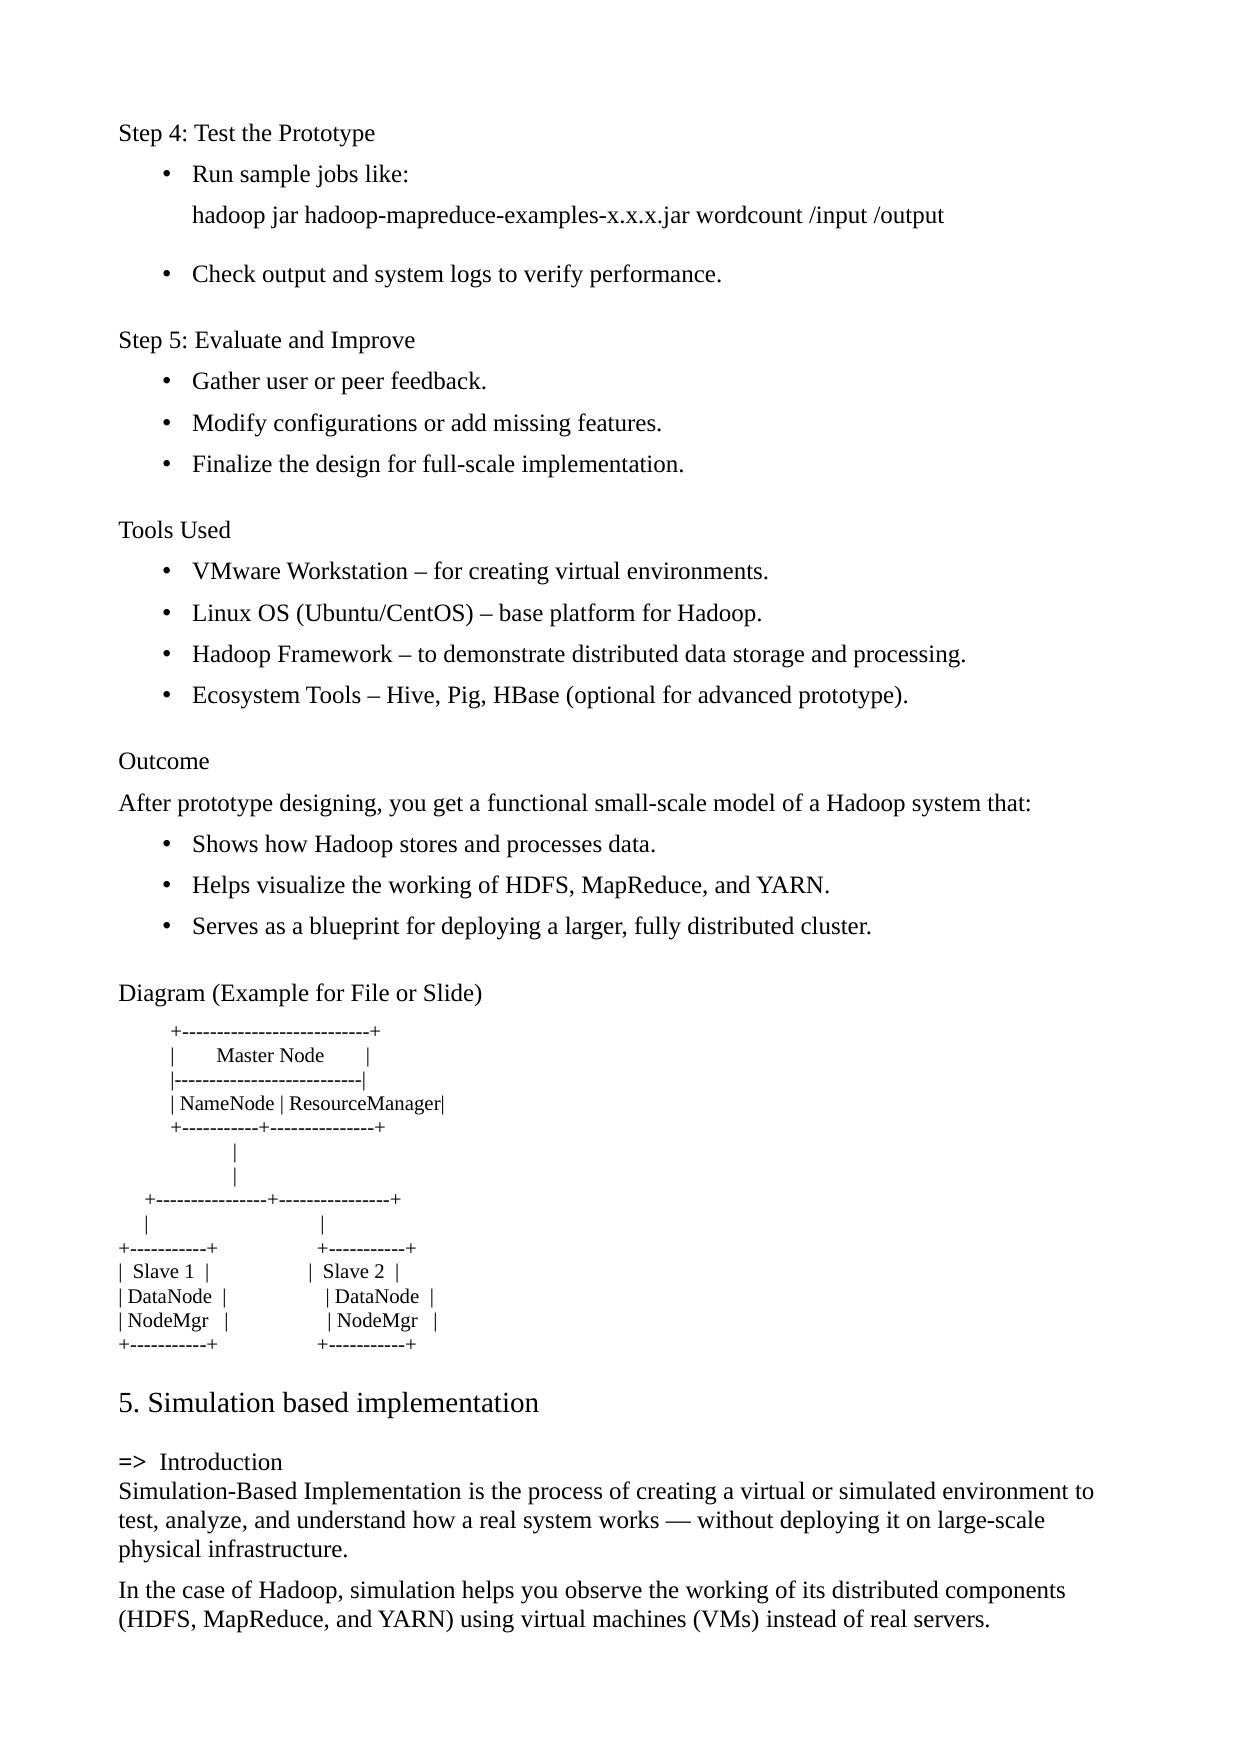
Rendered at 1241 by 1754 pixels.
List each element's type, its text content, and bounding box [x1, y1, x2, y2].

subtitle Outcome [118, 746, 1122, 775]
text +---------------------------+ [118, 1019, 1122, 1043]
text => Introduction [118, 1447, 1122, 1476]
text 5. Simulation based implementation [118, 1385, 1122, 1419]
text +-----------+ +-----------+ [118, 1332, 1122, 1356]
list VMware Workstation – for creating virtual environments. [162, 556, 1122, 585]
list hadoop jar hadoop-mapreduce-examples-x.x.x.jar wordcount /input /output [162, 201, 1122, 229]
list Gather user or peer feedback. [162, 366, 1122, 395]
text | Master Node | [118, 1043, 1122, 1067]
list Hadoop Framework – to demonstrate distributed data storage and processing. [162, 639, 1122, 668]
subtitle Step 5: Evaluate and Improve [118, 325, 1122, 354]
list Check output and system logs to verify performance. [162, 259, 1122, 288]
text | Slave 1 | | Slave 2 | [118, 1259, 1122, 1283]
list Finalize the design for full-scale implementation. [162, 449, 1122, 478]
text | [118, 1163, 1122, 1187]
text | NodeMgr | | NodeMgr | [118, 1308, 1122, 1332]
list Serves as a blueprint for deploying a larger, fully distributed cluster. [162, 911, 1122, 940]
text | [118, 1139, 1122, 1163]
text After prototype designing, you get a functional small-scale model of a Hadoop system that: [118, 788, 1122, 816]
list Helps visualize the working of HDFS, MapReduce, and YARN. [162, 870, 1122, 899]
list Shows how Hadoop stores and processes data. [162, 829, 1122, 858]
text +-----------+ +-----------+ [118, 1235, 1122, 1259]
text | | [118, 1211, 1122, 1235]
text +-----------+---------------+ [118, 1115, 1122, 1139]
list Linux OS (Ubuntu/CentOS) – base platform for Hadoop. [162, 598, 1122, 626]
subtitle Tools Used [118, 515, 1122, 544]
list Run sample jobs like: [162, 159, 1122, 188]
list Modify configurations or add missing features. [162, 408, 1122, 436]
text +----------------+----------------+ [118, 1187, 1122, 1211]
text | NameNode | ResourceManager| [118, 1091, 1122, 1115]
text |---------------------------| [118, 1067, 1122, 1091]
subtitle Diagram (Example for File or Slide) [118, 978, 1122, 1006]
list Ecosystem Tools – Hive, Pig, HBase (optional for advanced prototype). [162, 680, 1122, 709]
text In the case of Hadoop, simulation helps you observe the working of its distributed components (HDFS, MapReduce, and YARN) using virtual machines (VMs) instead of real servers. [118, 1575, 1122, 1632]
subtitle Step 4: Test the Prototype [118, 118, 1122, 147]
text | DataNode | | DataNode | [118, 1283, 1122, 1308]
text Simulation-Based Implementation is the process of creating a virtual or simulated environment to test, analyze, and understand how a real system works — without deploying it on large-scale physical infrastructure. [118, 1476, 1122, 1562]
